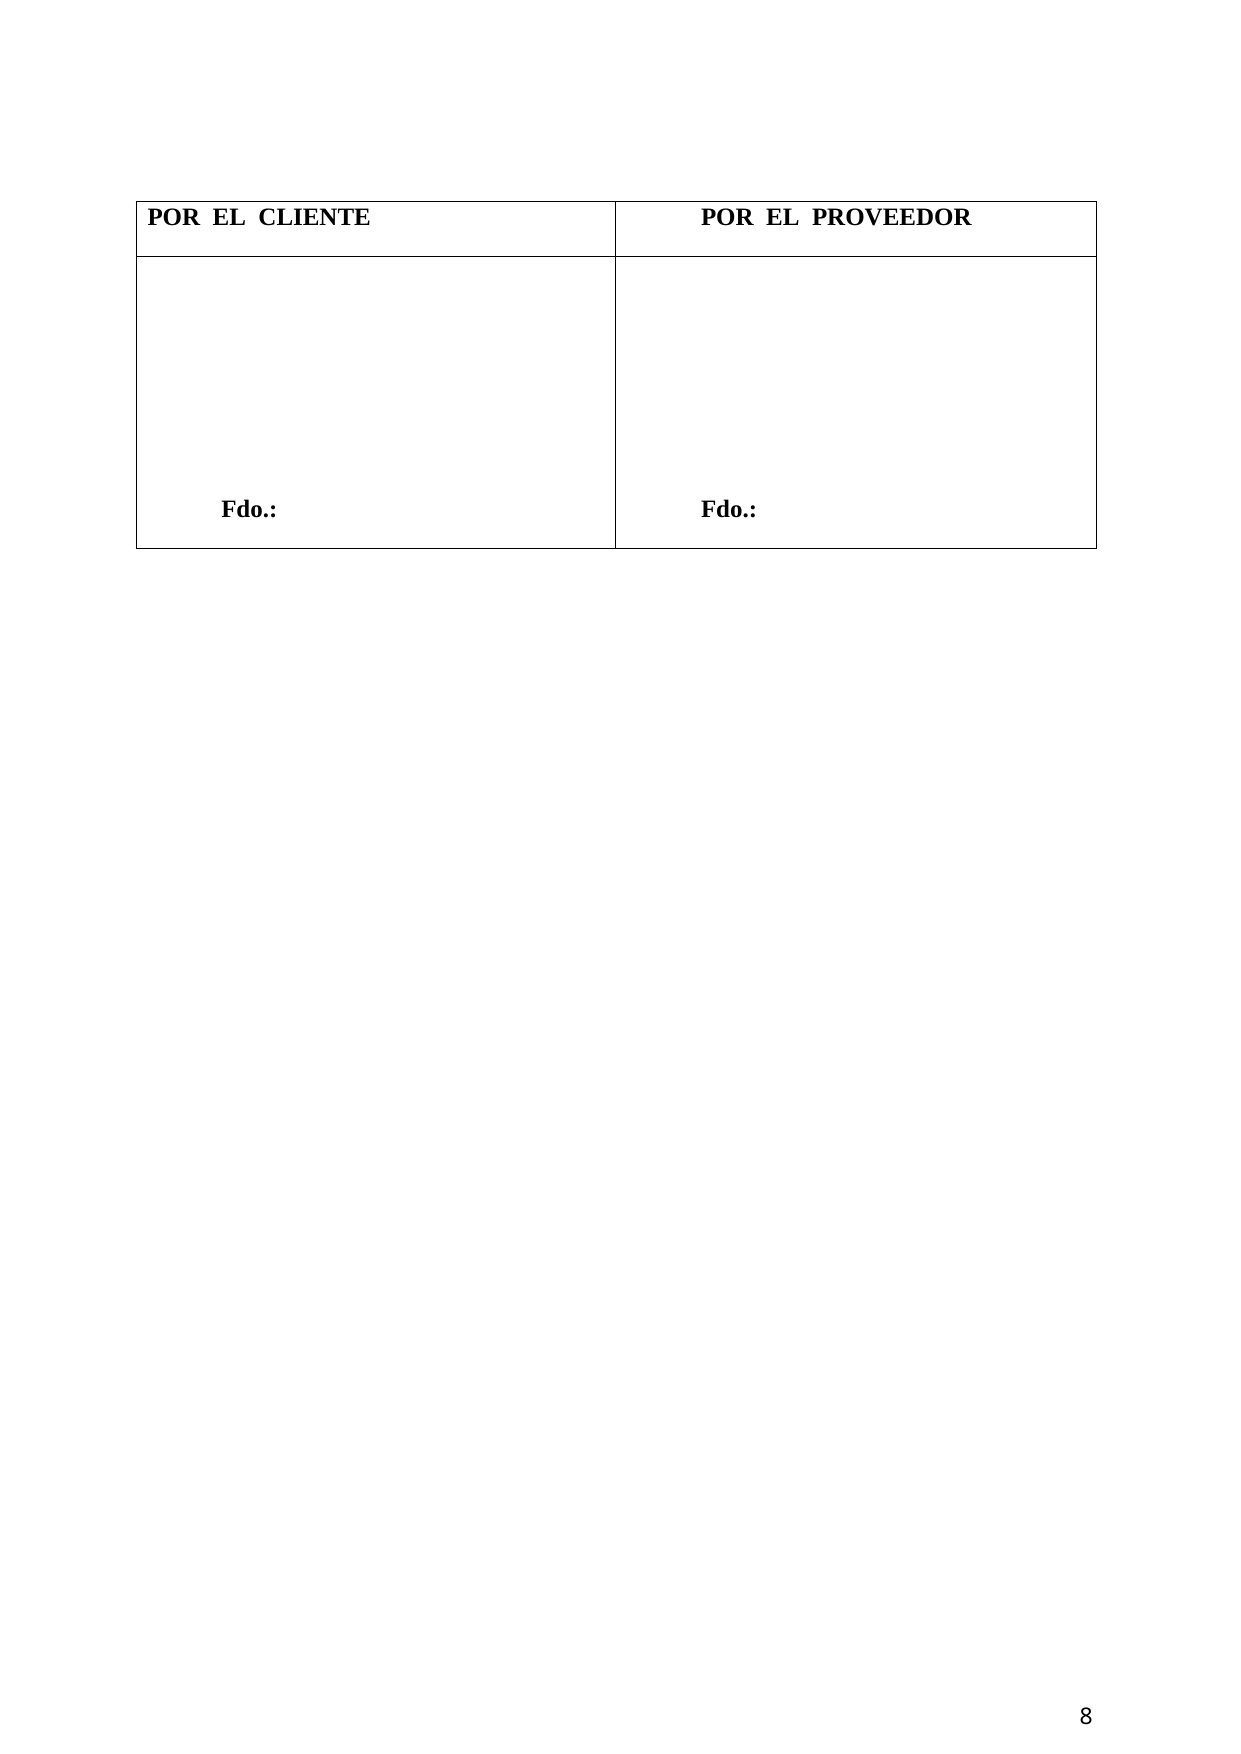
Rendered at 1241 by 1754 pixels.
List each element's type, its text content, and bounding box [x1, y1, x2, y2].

table_header POR EL PROVEEDOR [616, 202, 1096, 256]
table_cell Fdo.: [137, 257, 615, 548]
table_cell Fdo.: [616, 257, 1096, 548]
table_header POR EL CLIENTE [137, 202, 615, 256]
